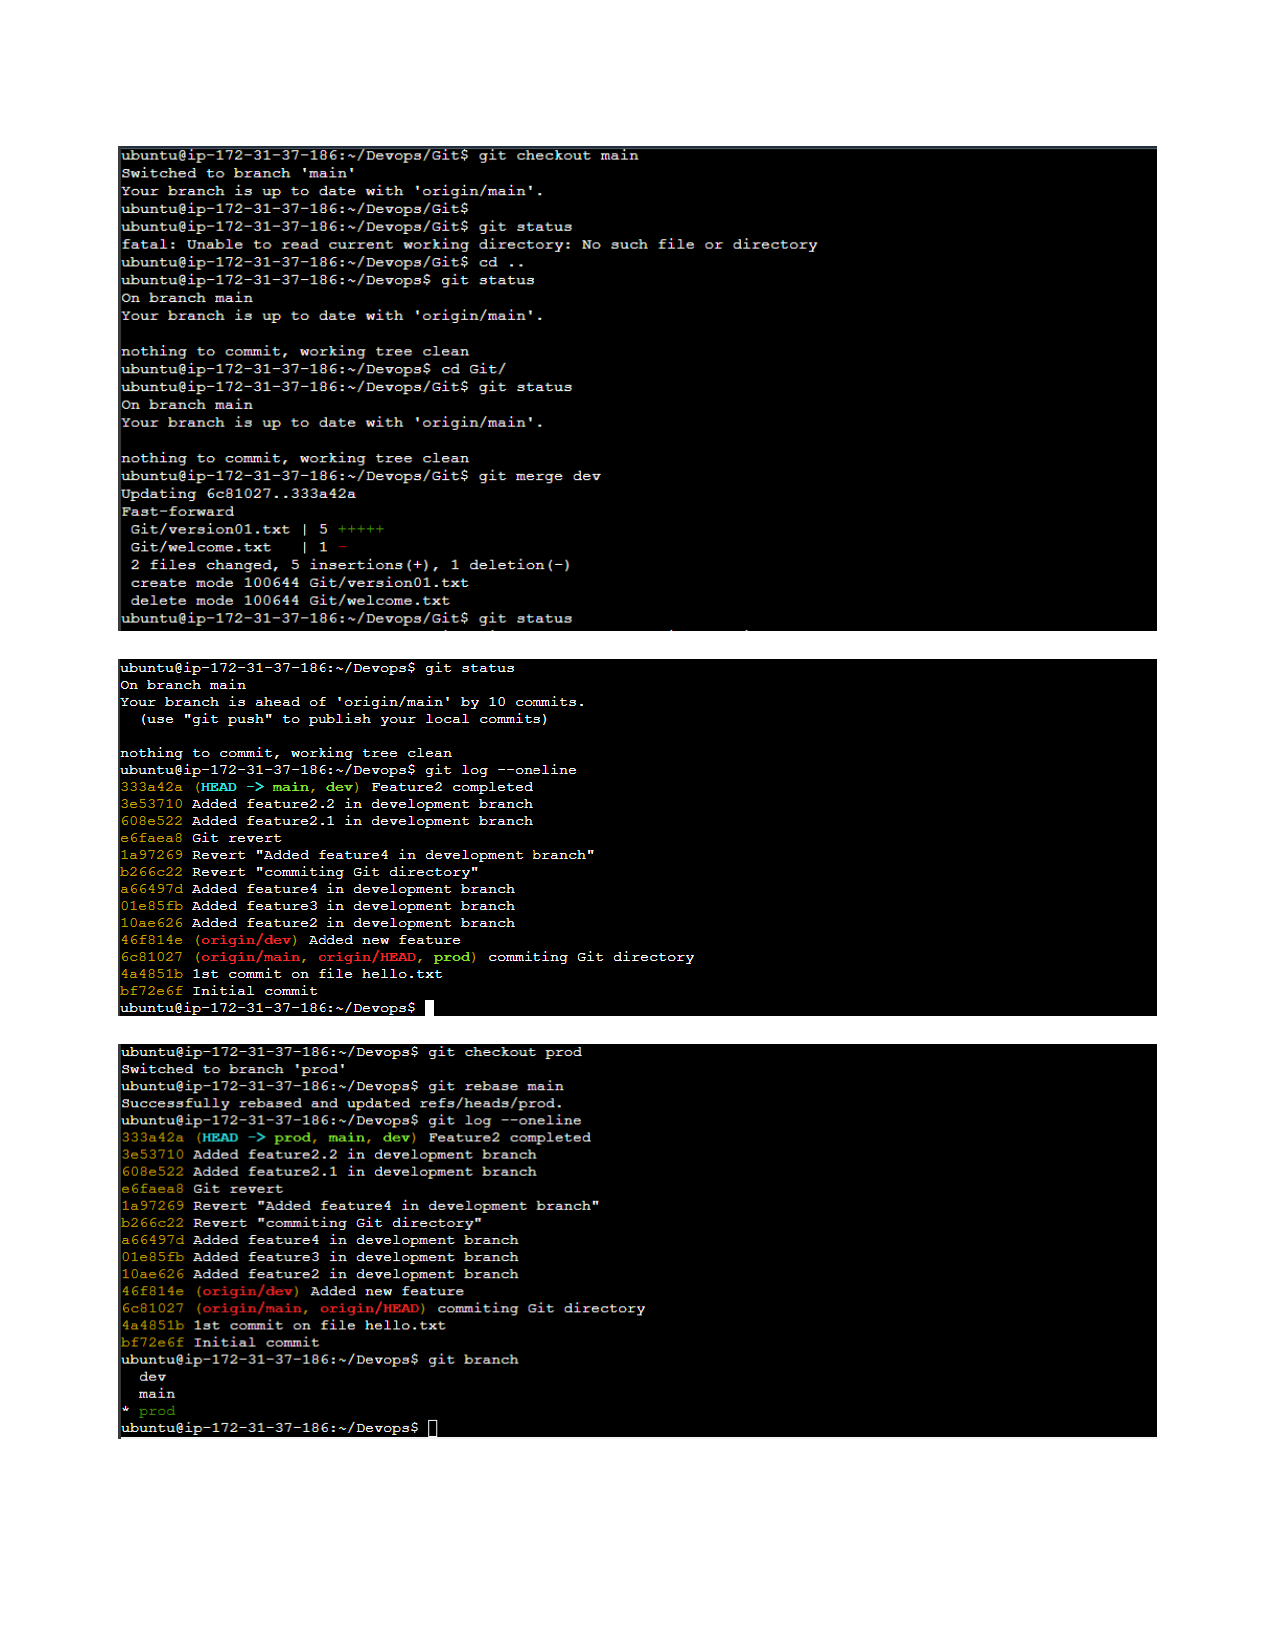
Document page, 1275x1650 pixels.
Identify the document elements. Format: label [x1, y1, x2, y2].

picture [118, 659, 1157, 1016]
picture [118, 1044, 1157, 1439]
picture [118, 146, 1157, 631]
